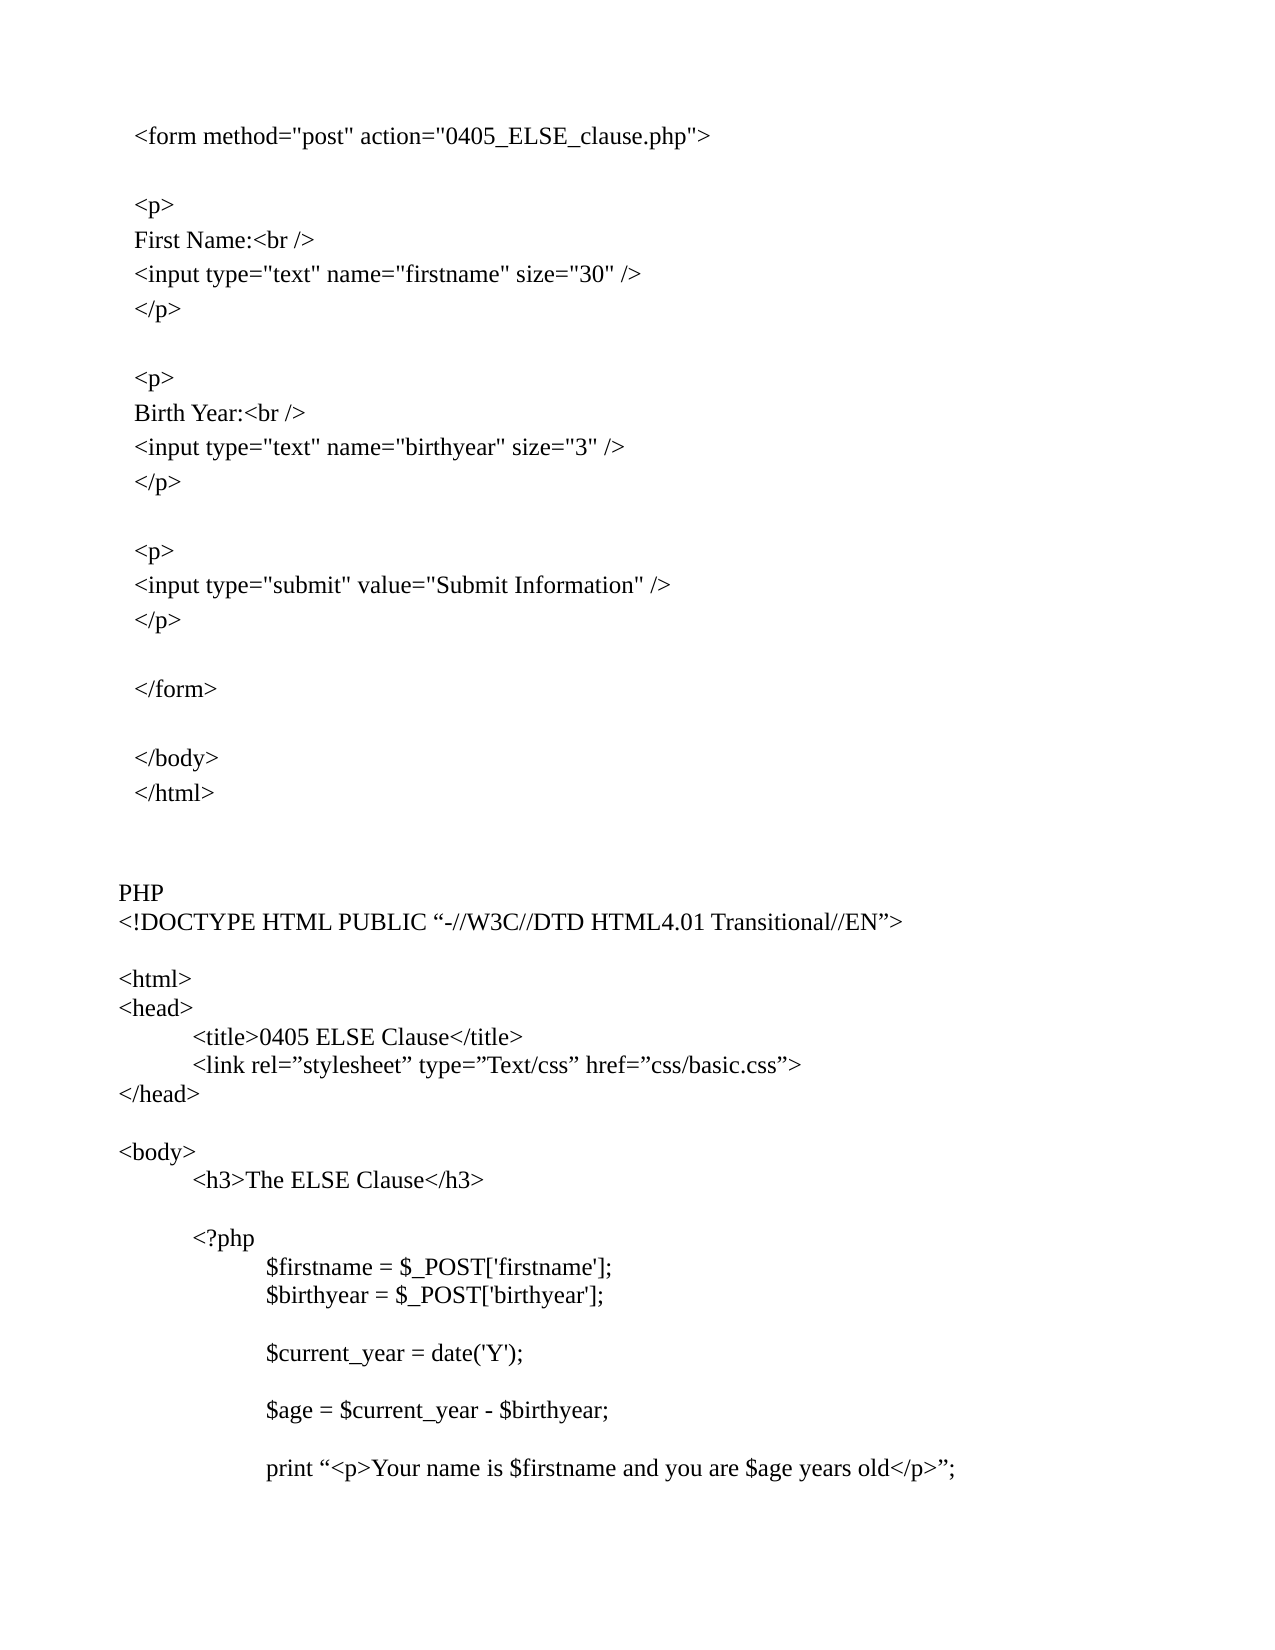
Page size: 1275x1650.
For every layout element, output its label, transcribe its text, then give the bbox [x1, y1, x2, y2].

table_cell [118, 671, 131, 706]
text <body> [118, 1137, 1157, 1165]
table_cell [131, 153, 928, 187]
table_cell [118, 256, 131, 291]
text <link rel=”stylesheet” type=”Text/css” href=”css/basic.css”> [118, 1050, 1157, 1079]
table_cell [118, 499, 131, 533]
table_cell [118, 533, 131, 568]
table_cell [118, 568, 131, 602]
table_cell <p> [131, 533, 928, 568]
table_cell Birth Year:<br /> [131, 395, 928, 429]
table_cell <input type="submit" value="Submit Information" /> [131, 568, 928, 602]
table_cell [131, 326, 928, 360]
table_cell [118, 810, 131, 820]
table_cell </p> [131, 291, 928, 326]
table_cell [118, 637, 131, 671]
table_cell [118, 775, 131, 810]
table_cell </body> [131, 741, 928, 775]
table_cell [118, 118, 131, 153]
text <head> [118, 993, 1157, 1022]
table_cell [118, 222, 131, 256]
text <!DOCTYPE HTML PUBLIC “-//W3C//DTD HTML4.01 Transitional//EN”> [118, 907, 1157, 935]
text <?php [118, 1223, 1157, 1252]
table_cell [131, 810, 928, 820]
table_cell [118, 464, 131, 498]
table_cell [118, 360, 131, 395]
text <html> [118, 964, 1157, 993]
table_cell </form> [131, 671, 928, 706]
text print “<p>Your name is $firstname and you are $age years old</p>”; [118, 1453, 1157, 1482]
table_cell <input type="text" name="birthyear" size="3" /> [131, 429, 928, 464]
table_cell [118, 602, 131, 637]
text </head> [118, 1079, 1157, 1108]
text $current_year = date('Y'); [118, 1338, 1157, 1367]
table_cell [118, 395, 131, 429]
text <title>0405 ELSE Clause</title> [118, 1022, 1157, 1050]
table_cell [118, 429, 131, 464]
table_cell [118, 326, 131, 360]
table_cell First Name:<br /> [131, 222, 928, 256]
text $birthyear = $_POST['birthyear']; [118, 1280, 1157, 1309]
text $age = $current_year - $birthyear; [118, 1395, 1157, 1424]
table_cell <p> [131, 187, 928, 222]
table_cell [118, 706, 131, 741]
table_cell [131, 499, 928, 533]
table_cell <input type="text" name="firstname" size="30" /> [131, 256, 928, 291]
table_cell [118, 291, 131, 326]
table_cell </p> [131, 464, 928, 498]
table_cell [131, 637, 928, 671]
table_cell <p> [131, 360, 928, 395]
text $firstname = $_POST['firstname']; [118, 1252, 1157, 1280]
table_cell [118, 741, 131, 775]
table_cell </p> [131, 602, 928, 637]
table_cell [118, 153, 131, 187]
text <h3>The ELSE Clause</h3> [118, 1165, 1157, 1194]
text PHP [118, 878, 1157, 907]
table_cell </html> [131, 775, 928, 810]
table_cell [131, 706, 928, 741]
table_cell [118, 187, 131, 222]
table_cell <form method="post" action="0405_ELSE_clause.php"> [131, 118, 928, 153]
